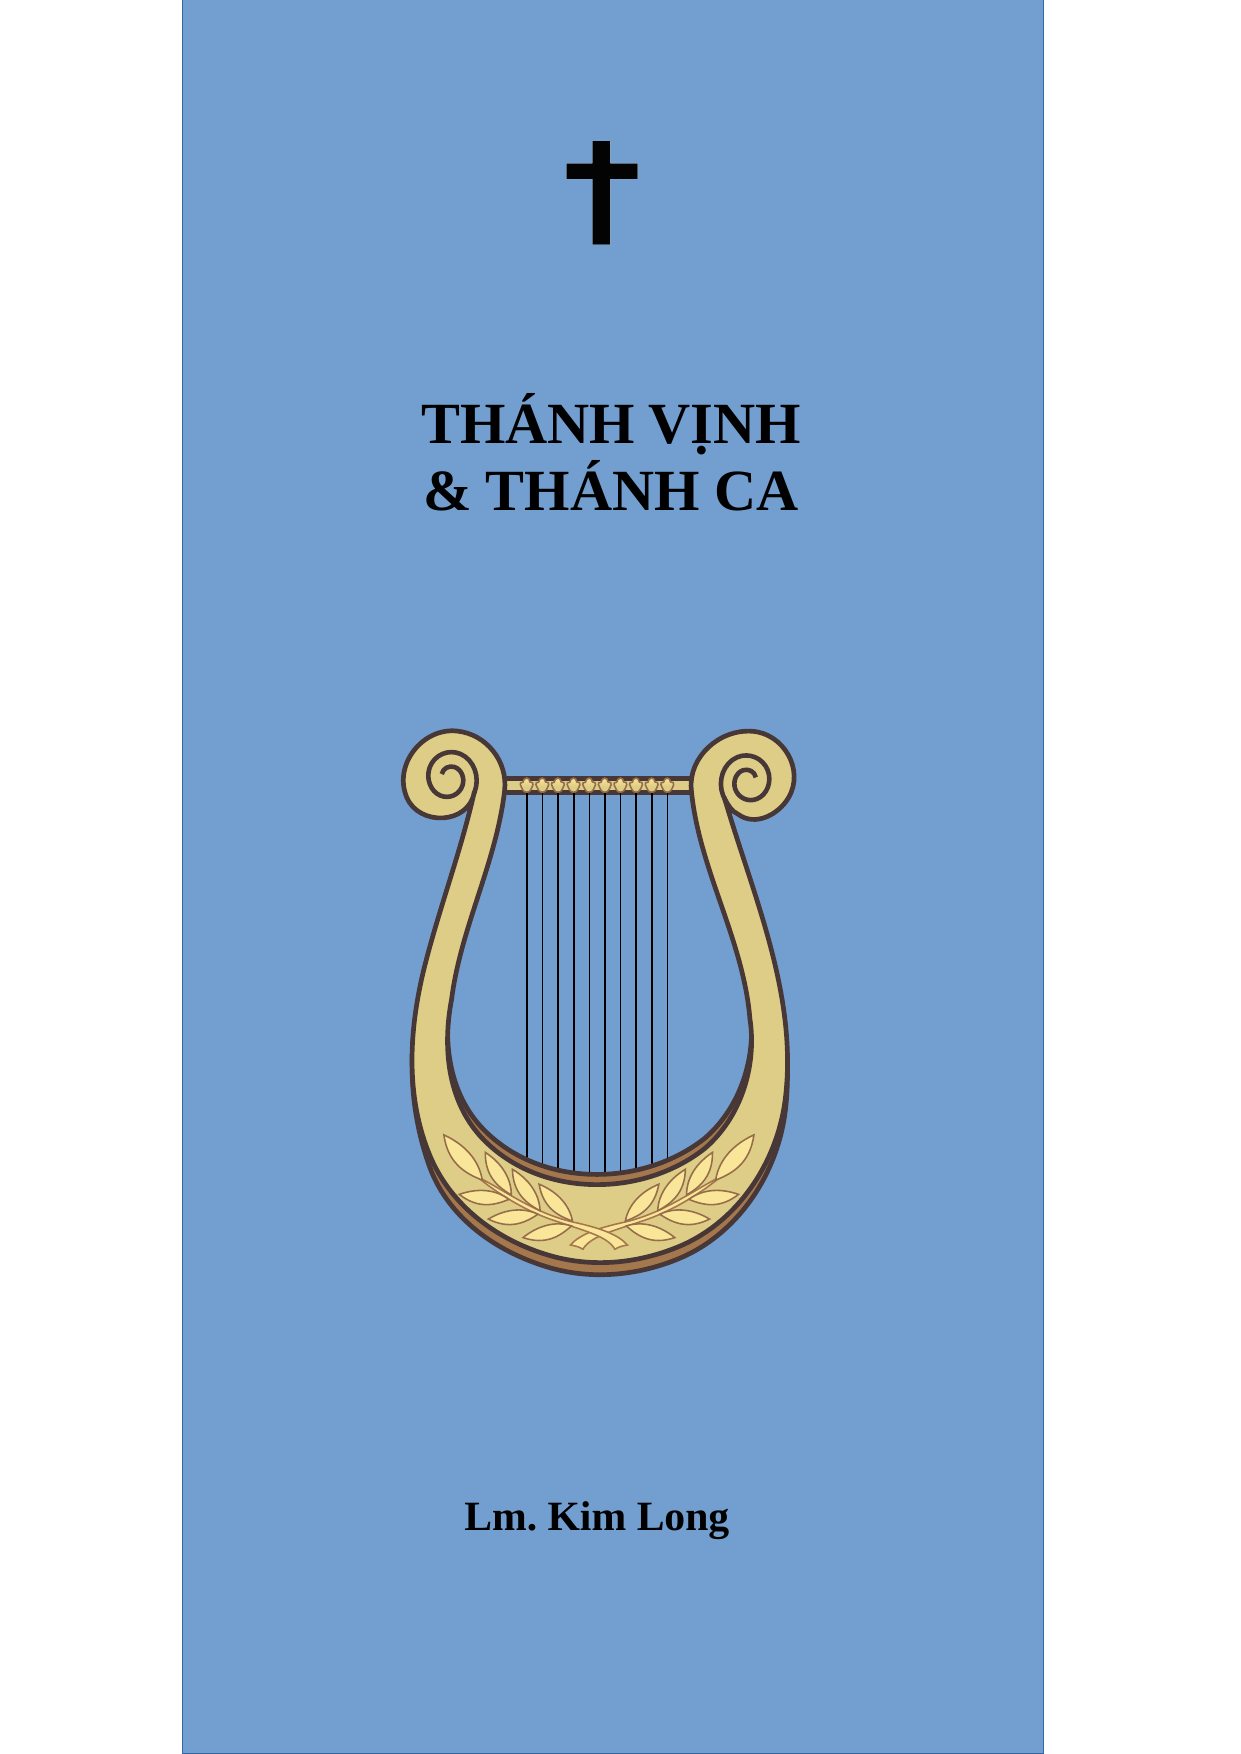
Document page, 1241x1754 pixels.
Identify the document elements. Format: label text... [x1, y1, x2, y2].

text & THÁNH CA [301, 456, 921, 523]
text THÁNH VỊNH [301, 389, 921, 456]
text Lm. Kim Long [315, 1492, 878, 1540]
